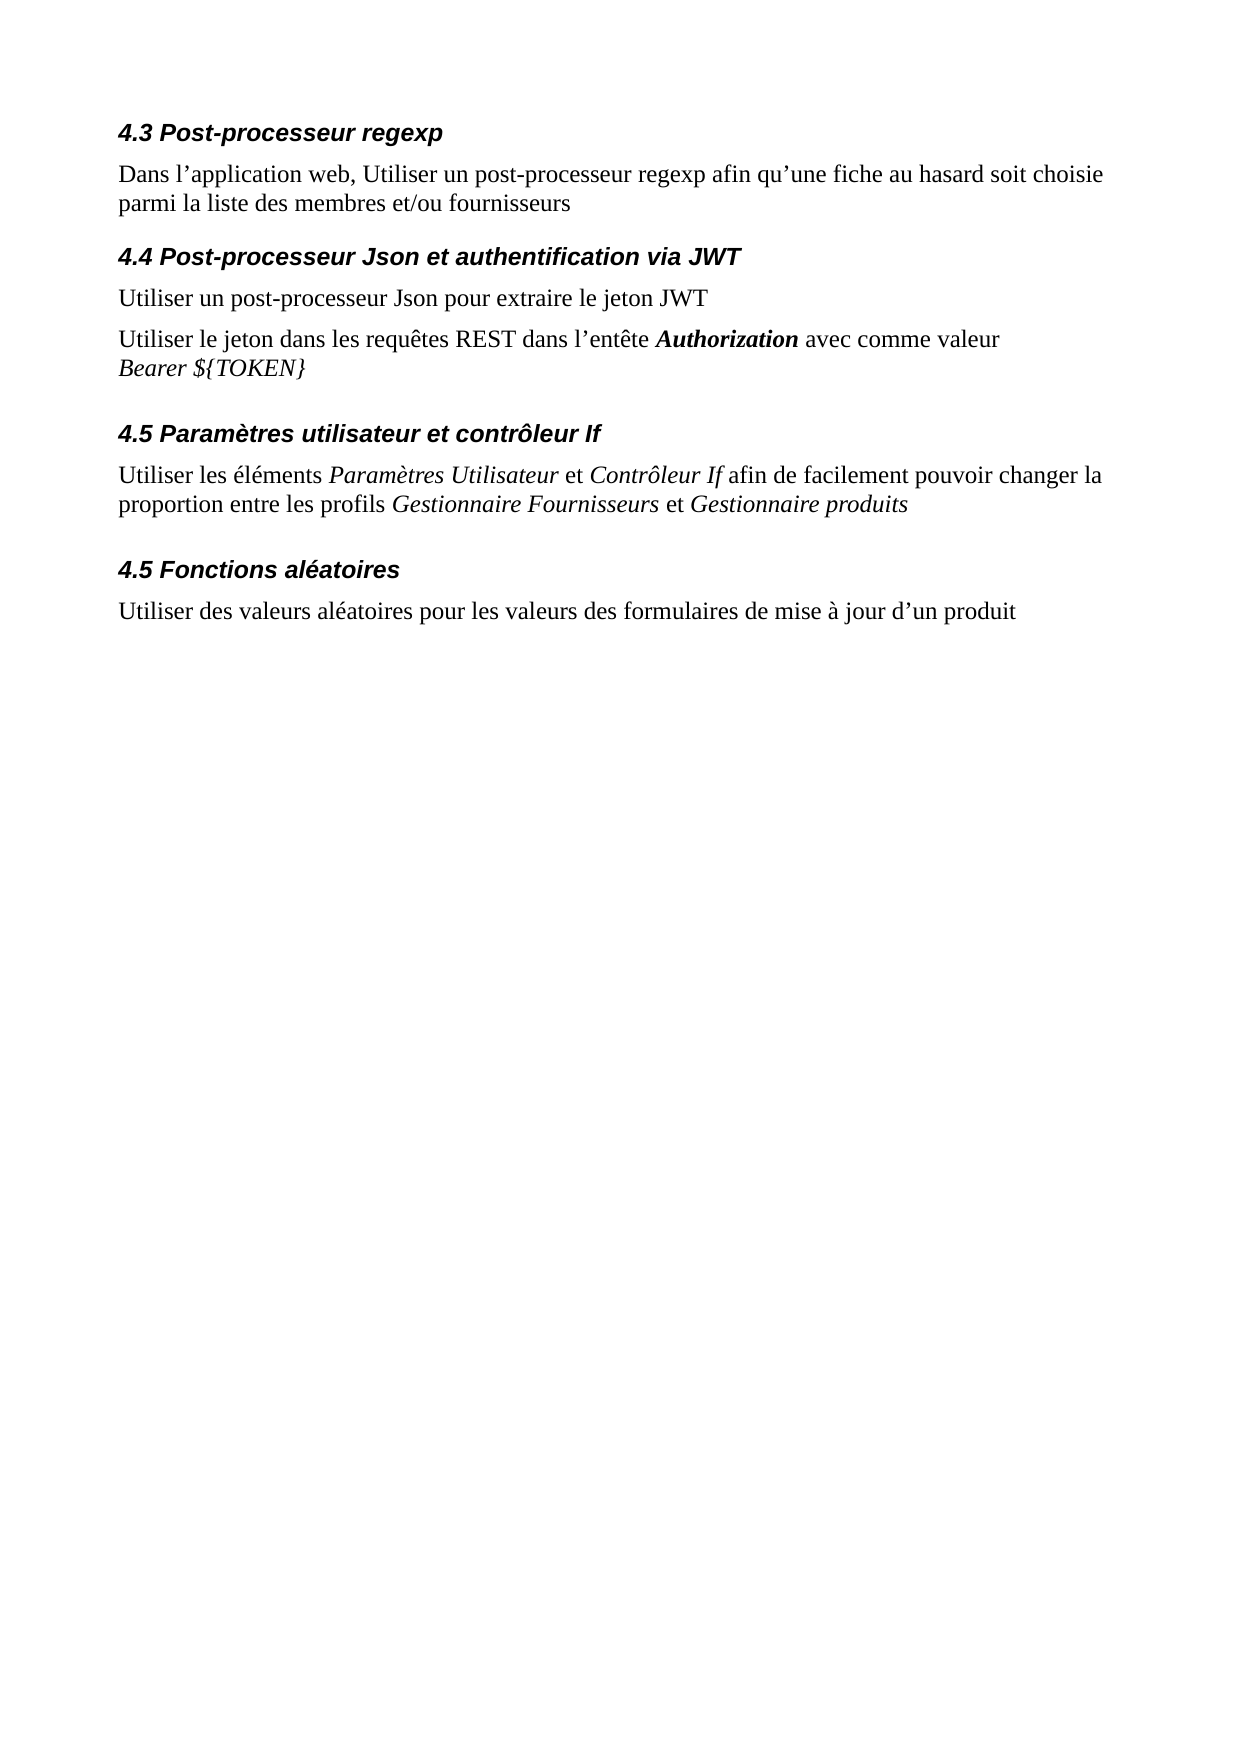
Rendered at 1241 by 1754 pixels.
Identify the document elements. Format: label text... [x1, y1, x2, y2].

subtitle 4.4 Post-processeur Json et authentification via JWT [118, 242, 1122, 270]
subtitle 4.5 Paramètres utilisateur et contrôleur If [118, 419, 1122, 447]
text Utiliser un post-processeur Json pour extraire le jeton JWT [118, 283, 1122, 311]
subtitle 4.5 Fonctions aléatoires [118, 555, 1122, 583]
text Utiliser des valeurs aléatoires pour les valeurs des formulaires de mise à jour d’un produit [118, 596, 1122, 625]
text Utiliser les éléments Paramètres Utilisateur et Contrôleur If afin de facilement pouvoir changer la proportion entre les profils Gestionnaire Fournisseurs et Gestionnaire produits [118, 460, 1122, 517]
text Utiliser le jeton dans les requêtes REST dans l’entête Authorization avec comme valeur Bearer ${TOKEN} [118, 324, 1122, 381]
subtitle 4.3 Post-processeur regexp [118, 118, 1122, 147]
text Dans l’application web, Utiliser un post-processeur regexp afin qu’une fiche au hasard soit choisie parmi la liste des membres et/ou fournisseurs [118, 159, 1122, 217]
